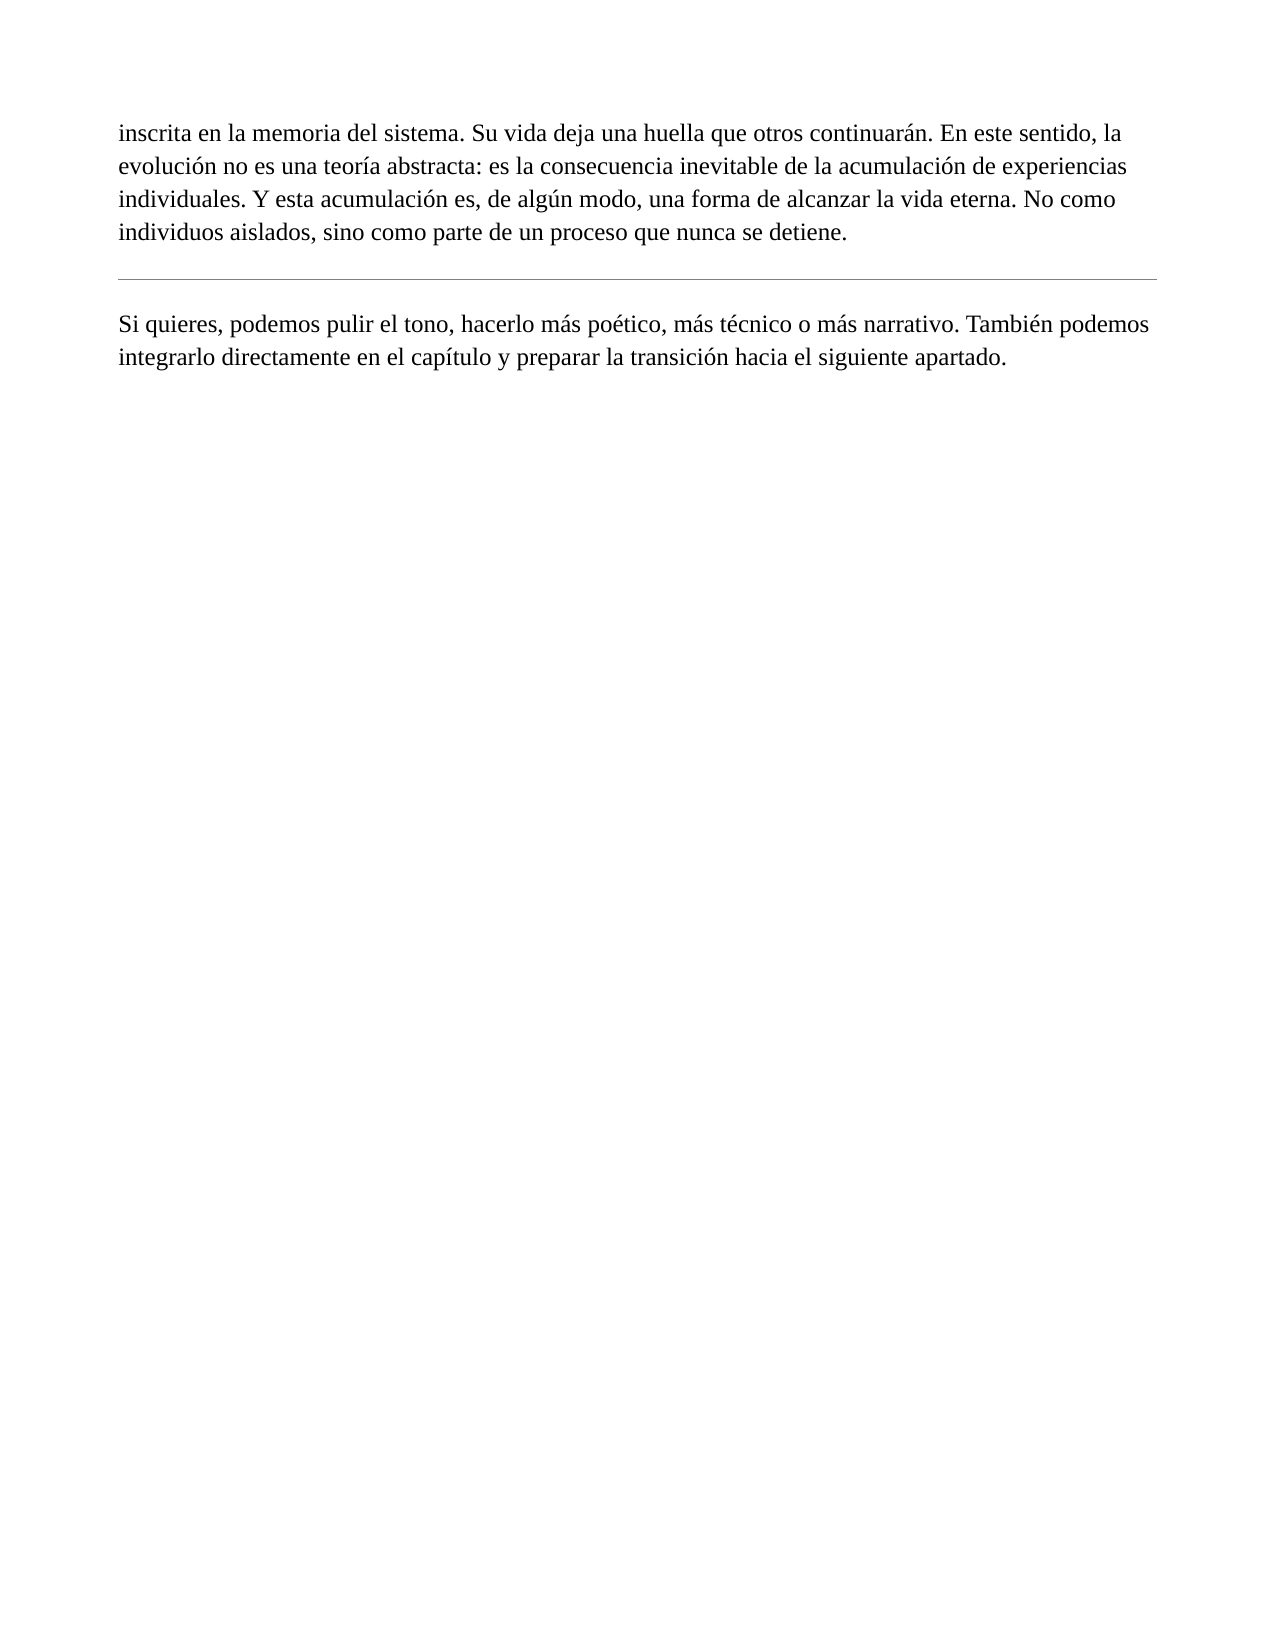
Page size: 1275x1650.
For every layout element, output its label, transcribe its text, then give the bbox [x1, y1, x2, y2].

text Si quieres, podemos pulir el tono, hacerlo más poético, más técnico o más narrativo. También podemos integrarlo directamente en el capítulo y preparar la transición hacia el siguiente apartado. [118, 309, 1157, 371]
text inscrita en la memoria del sistema. Su vida deja una huella que otros continuarán. En este sentido, la evolución no es una teoría abstracta: es la consecuencia inevitable de la acumulación de experiencias individuales. Y esta acumulación es, de algún modo, una forma de alcanzar la vida eterna. No como individuos aislados, sino como parte de un proceso que nunca se detiene. [118, 118, 1157, 246]
